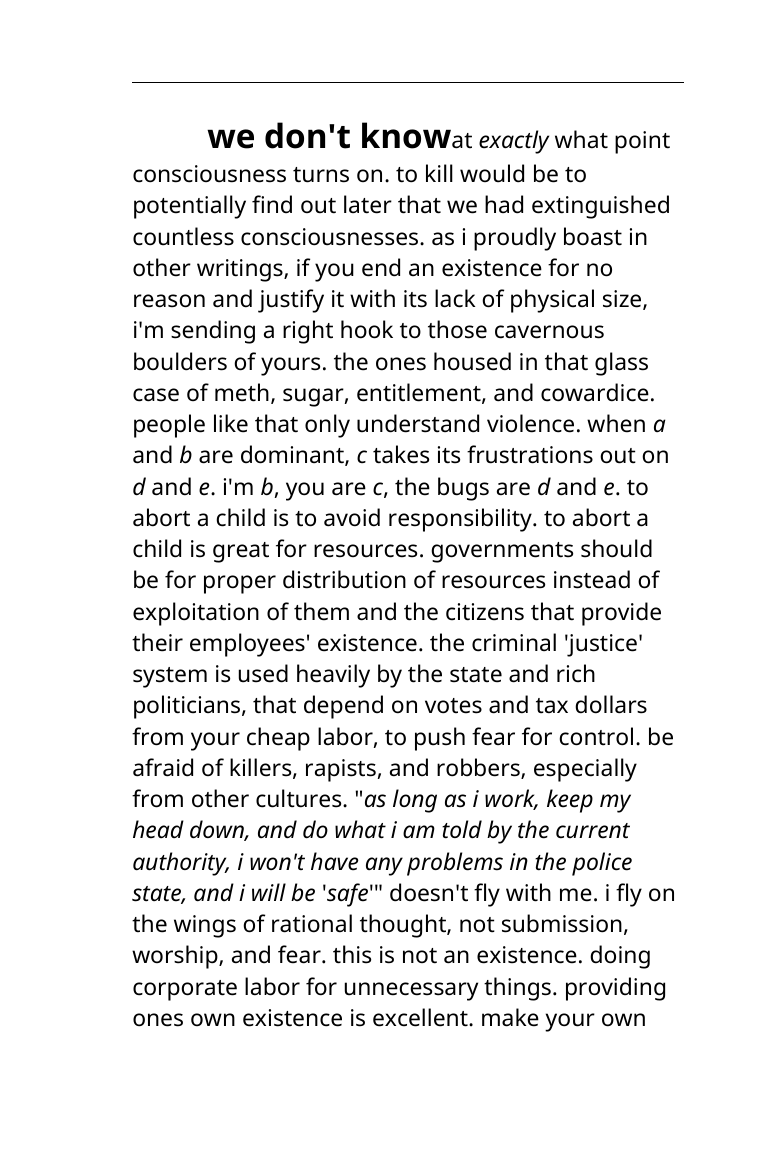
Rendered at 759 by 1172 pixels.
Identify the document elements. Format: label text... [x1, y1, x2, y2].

text we don't knowat exactly what point consciousness turns on. to kill would be to potentially find out later that we had extinguished countless consciousnesses. as i proudly boast in other writings, if you end an existence for no reason and justify it with its lack of physical size, i'm sending a right hook to those cavernous boulders of yours. the ones housed in that glass case of meth, sugar, entitlement, and cowardice. people like that only understand violence. when a and b are dominant, c takes its frustrations out on d and e. i'm b, you are c, the bugs are d and e. to abort a child is to avoid responsibility. to abort a child is great for resources. governments should be for proper distribution of resources instead of exploitation of them and the citizens that provide their employees' existence. the criminal 'justice' system is used heavily by the state and rich politicians, that depend on votes and tax dollars from your cheap labor, to push fear for control. be afraid of killers, rapists, and robbers, especially from other cultures. "as long as i work, keep my head down, and do what i am told by the current authority, i won't have any problems in the police state, and i will be 'safe'" doesn't fly with me. i fly on the wings of rational thought, not submission, worship, and fear. this is not an existence. doing corporate labor for unnecessary things. providing ones own existence is excellent. make your own [132, 112, 684, 1033]
